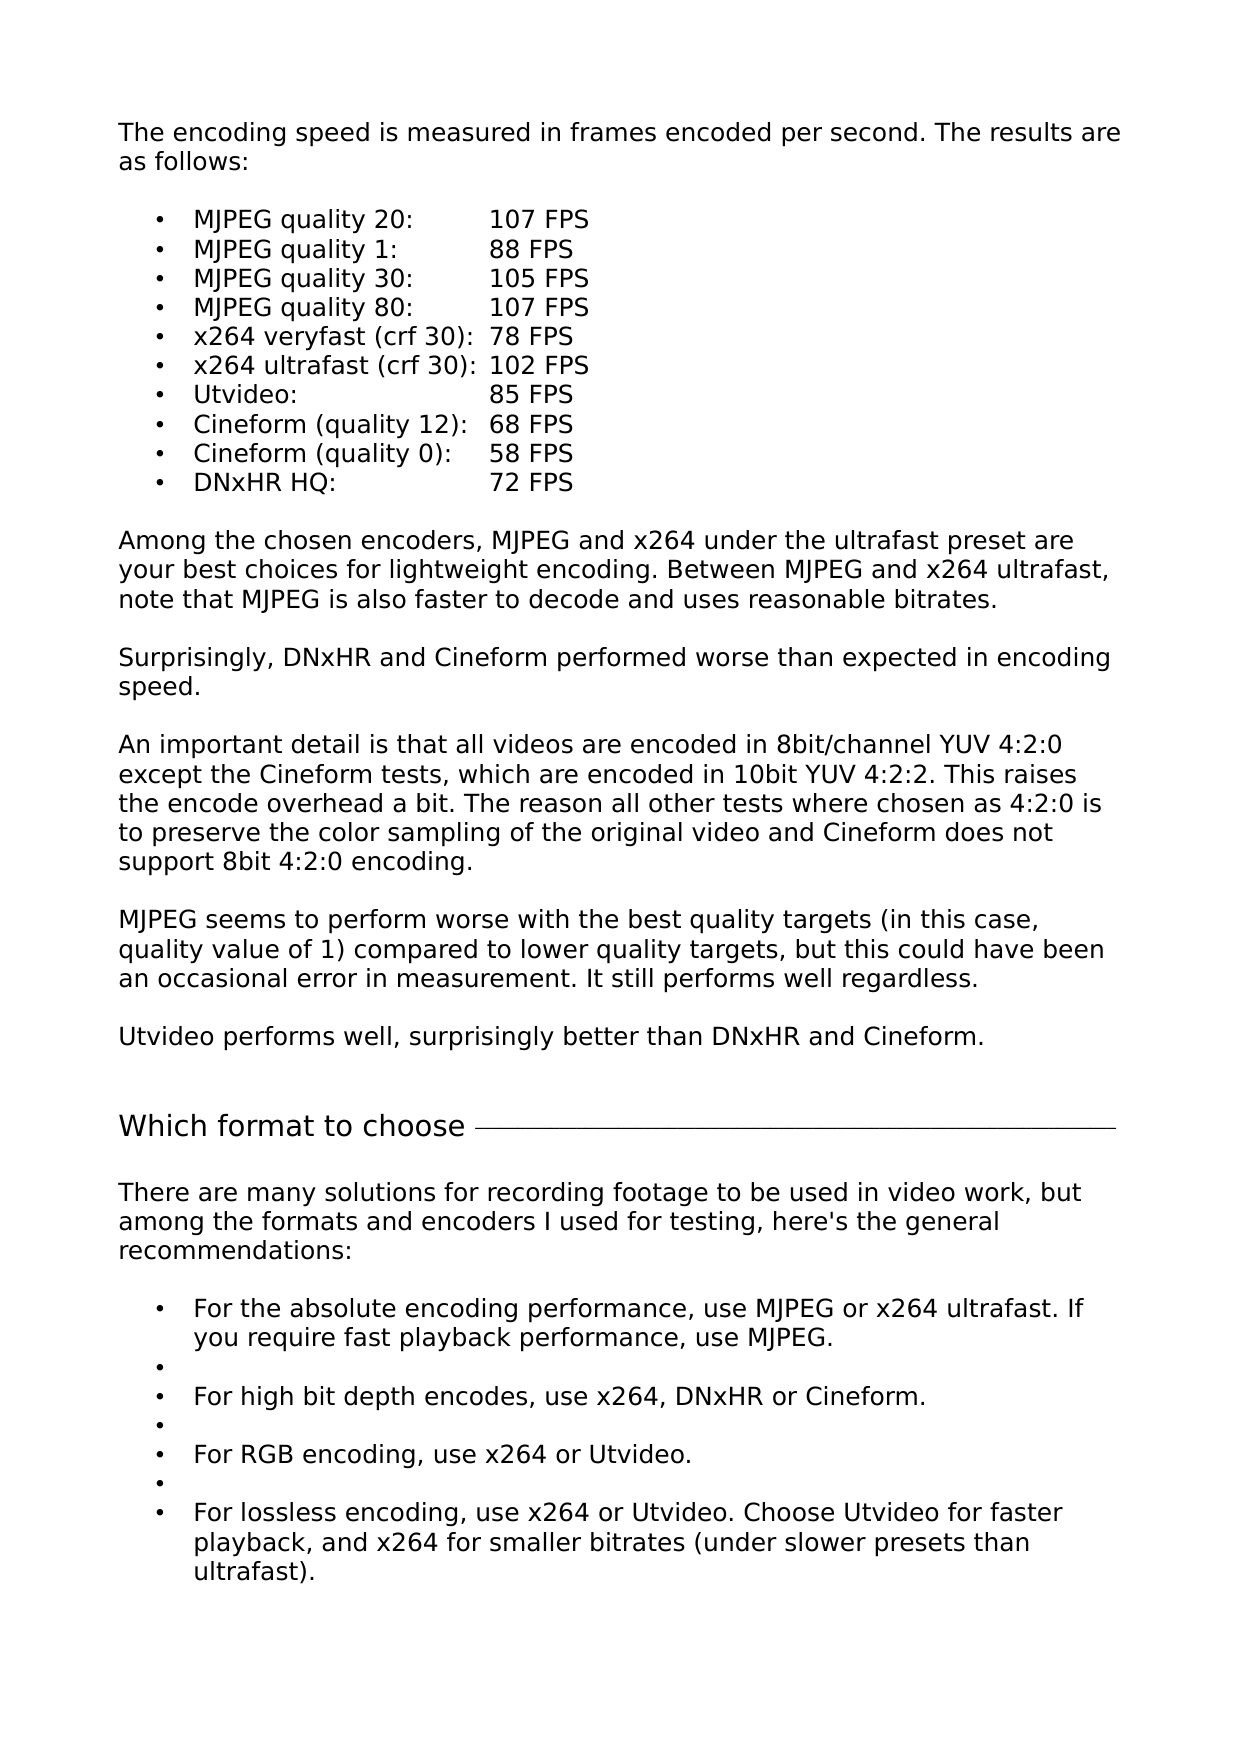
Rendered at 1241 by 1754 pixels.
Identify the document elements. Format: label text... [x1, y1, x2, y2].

text Surprisingly, DNxHR and Cineform performed worse than expected in encoding speed. [118, 643, 1122, 701]
list MJPEG quality 30: 105 FPS [156, 264, 1122, 293]
list Cineform (quality 0): 58 FPS [156, 439, 1122, 468]
list MJPEG quality 1: 88 FPS [156, 235, 1122, 264]
text There are many solutions for recording footage to be used in video work, but among the formats and encoders I used for testing, here's the general recommendations: [118, 1178, 1122, 1265]
list x264 ultrafast (crf 30): 102 FPS [156, 351, 1122, 381]
list MJPEG quality 20: 107 FPS [156, 206, 1122, 235]
list For high bit depth encodes, use x264, DNxHR or Cineform. [156, 1382, 1122, 1411]
list For the absolute encoding performance, use MJPEG or x264 ultrafast. If you require fast playback performance, use MJPEG. [156, 1294, 1122, 1353]
list DNxHR HQ: 72 FPS [156, 468, 1122, 497]
text An important detail is that all videos are encoded in 8bit/channel YUV 4:2:0 except the Cineform tests, which are encoded in 10bit YUV 4:2:2. This raises the encode overhead a bit. The reason all other tests where chosen as 4:2:0 is to preserve the color sampling of the original video and Cineform does not support 8bit 4:2:0 encoding. [118, 731, 1122, 876]
list For RGB encoding, use x264 or Utvideo. [156, 1440, 1122, 1469]
text Among the chosen encoders, MJPEG and x264 under the ultrafast preset are your best choices for lightweight encoding. Between MJPEG and x264 ultrafast, note that MJPEG is also faster to decode and uses reasonable bitrates. [118, 526, 1122, 614]
list Cineform (quality 12): 68 FPS [156, 410, 1122, 439]
text MJPEG seems to perform worse with the best quality targets (in this case, quality value of 1) compared to lower quality targets, but this could have been an occasional error in measurement. It still performs well regardless. [118, 906, 1122, 993]
list MJPEG quality 80: 107 FPS [156, 293, 1122, 322]
text Utvideo performs well, surprisingly better than DNxHR and Cineform. [118, 1022, 1122, 1051]
list x264 veryfast (crf 30): 78 FPS [156, 322, 1122, 351]
text Which format to choose ____________________________________________________________________________ [118, 1110, 1122, 1144]
text The encoding speed is measured in frames encoded per second. The results are as follows: [118, 118, 1122, 176]
list Utvideo: 85 FPS [156, 381, 1122, 410]
list For lossless encoding, use x264 or Utvideo. Choose Utvideo for faster playback, and x264 for smaller bitrates (under slower presets than ultrafast). [156, 1498, 1122, 1586]
